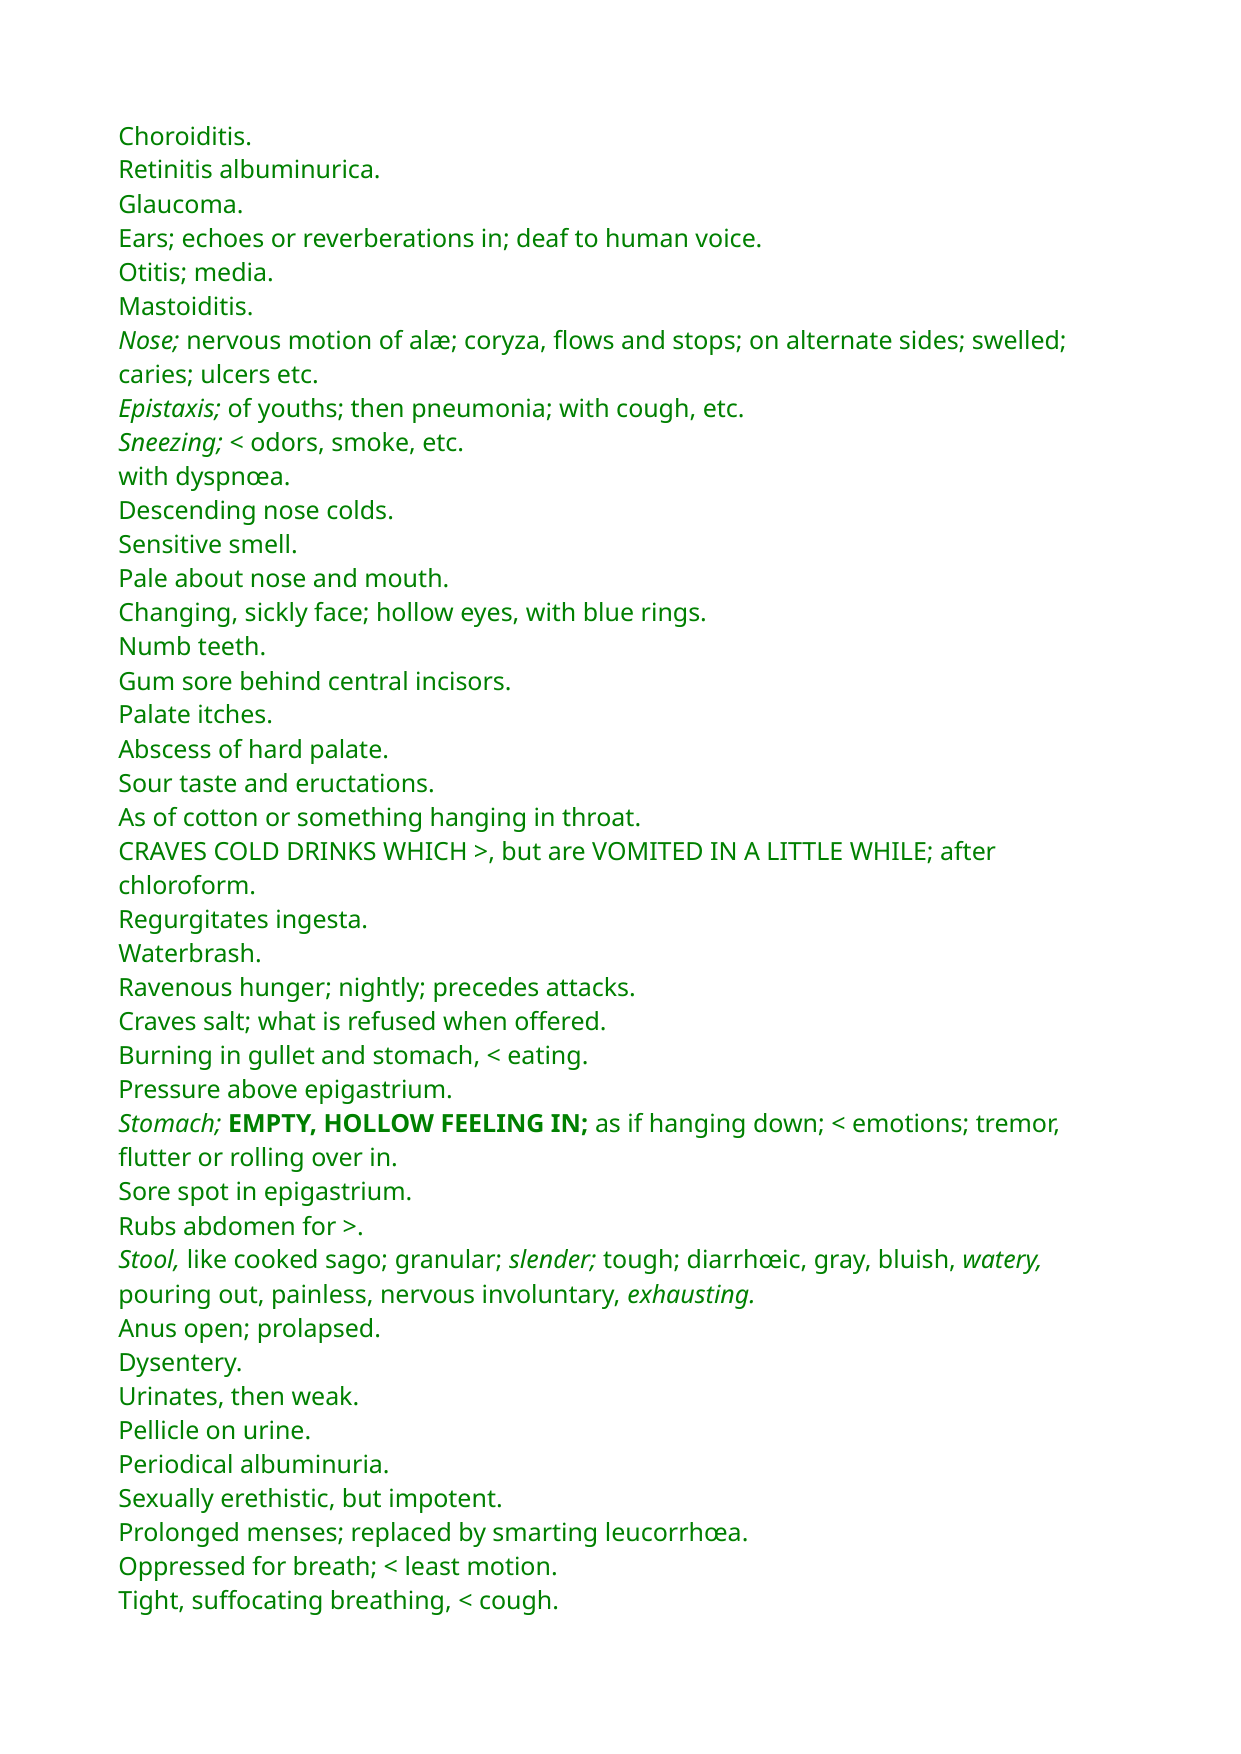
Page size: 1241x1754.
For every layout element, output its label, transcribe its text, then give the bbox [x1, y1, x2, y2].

text Waterbrash. [118, 936, 1122, 970]
text Nose; nervous motion of alæ; coryza, flows and stops; on alternate sides; swelled; caries; ulcers etc. [118, 322, 1122, 391]
text Gum sore behind central incisors. [118, 663, 1122, 697]
text Glaucoma. [118, 186, 1122, 220]
text CRAVES COLD DRINKS WHICH >, but are VOMITED IN A LITTLE WHILE; after chloroform. [118, 833, 1122, 902]
text Dysentery. [118, 1344, 1122, 1378]
text Retinitis albuminurica. [118, 152, 1122, 186]
text Prolonged menses; replaced by smarting leucorrhœa. [118, 1515, 1122, 1549]
text Otitis; media. [118, 254, 1122, 288]
text Abscess of hard palate. [118, 731, 1122, 765]
text Tight, suffocating breathing, < cough. [118, 1583, 1122, 1617]
text Regurgitates ingesta. [118, 902, 1122, 936]
text Palate itches. [118, 697, 1122, 731]
text As of cotton or something hanging in throat. [118, 799, 1122, 833]
text Ears; echoes or reverberations in; deaf to human voice. [118, 220, 1122, 254]
text Rubs abdomen for >. [118, 1208, 1122, 1242]
text Burning in gullet and stomach, < eating. [118, 1038, 1122, 1072]
text Craves salt; what is refused when offered. [118, 1004, 1122, 1038]
text Pale about nose and mouth. [118, 561, 1122, 595]
text Stool, like cooked sago; granular; slender; tough; diarrhœic, gray, bluish, watery, pouring out, painless, nervous involuntary, exhausting. [118, 1242, 1122, 1310]
text Urinates, then weak. [118, 1378, 1122, 1412]
text Oppressed for breath; < least motion. [118, 1549, 1122, 1583]
text Sneezing; < odors, smoke, etc. [118, 425, 1122, 459]
text Pellicle on urine. [118, 1412, 1122, 1447]
text Sour taste and eructations. [118, 765, 1122, 799]
text Choroiditis. [118, 118, 1122, 152]
text Anus open; prolapsed. [118, 1310, 1122, 1344]
text Changing, sickly face; hollow eyes, with blue rings. [118, 595, 1122, 629]
text Sexually erethistic, but impotent. [118, 1481, 1122, 1515]
text Pressure above epigastrium. [118, 1072, 1122, 1106]
text Descending nose colds. [118, 493, 1122, 527]
text Periodical albuminuria. [118, 1447, 1122, 1481]
text Mastoiditis. [118, 288, 1122, 322]
text Sore spot in epigastrium. [118, 1174, 1122, 1208]
text Ravenous hunger; nightly; precedes attacks. [118, 970, 1122, 1004]
text Numb teeth. [118, 629, 1122, 663]
text Epistaxis; of youths; then pneumonia; with cough, etc. [118, 391, 1122, 425]
text Stomach; EMPTY, HOLLOW FEELING IN; as if hanging down; < emotions; tremor, flutter or rolling over in. [118, 1106, 1122, 1174]
text with dyspnœa. [118, 459, 1122, 493]
text Sensitive smell. [118, 527, 1122, 561]
